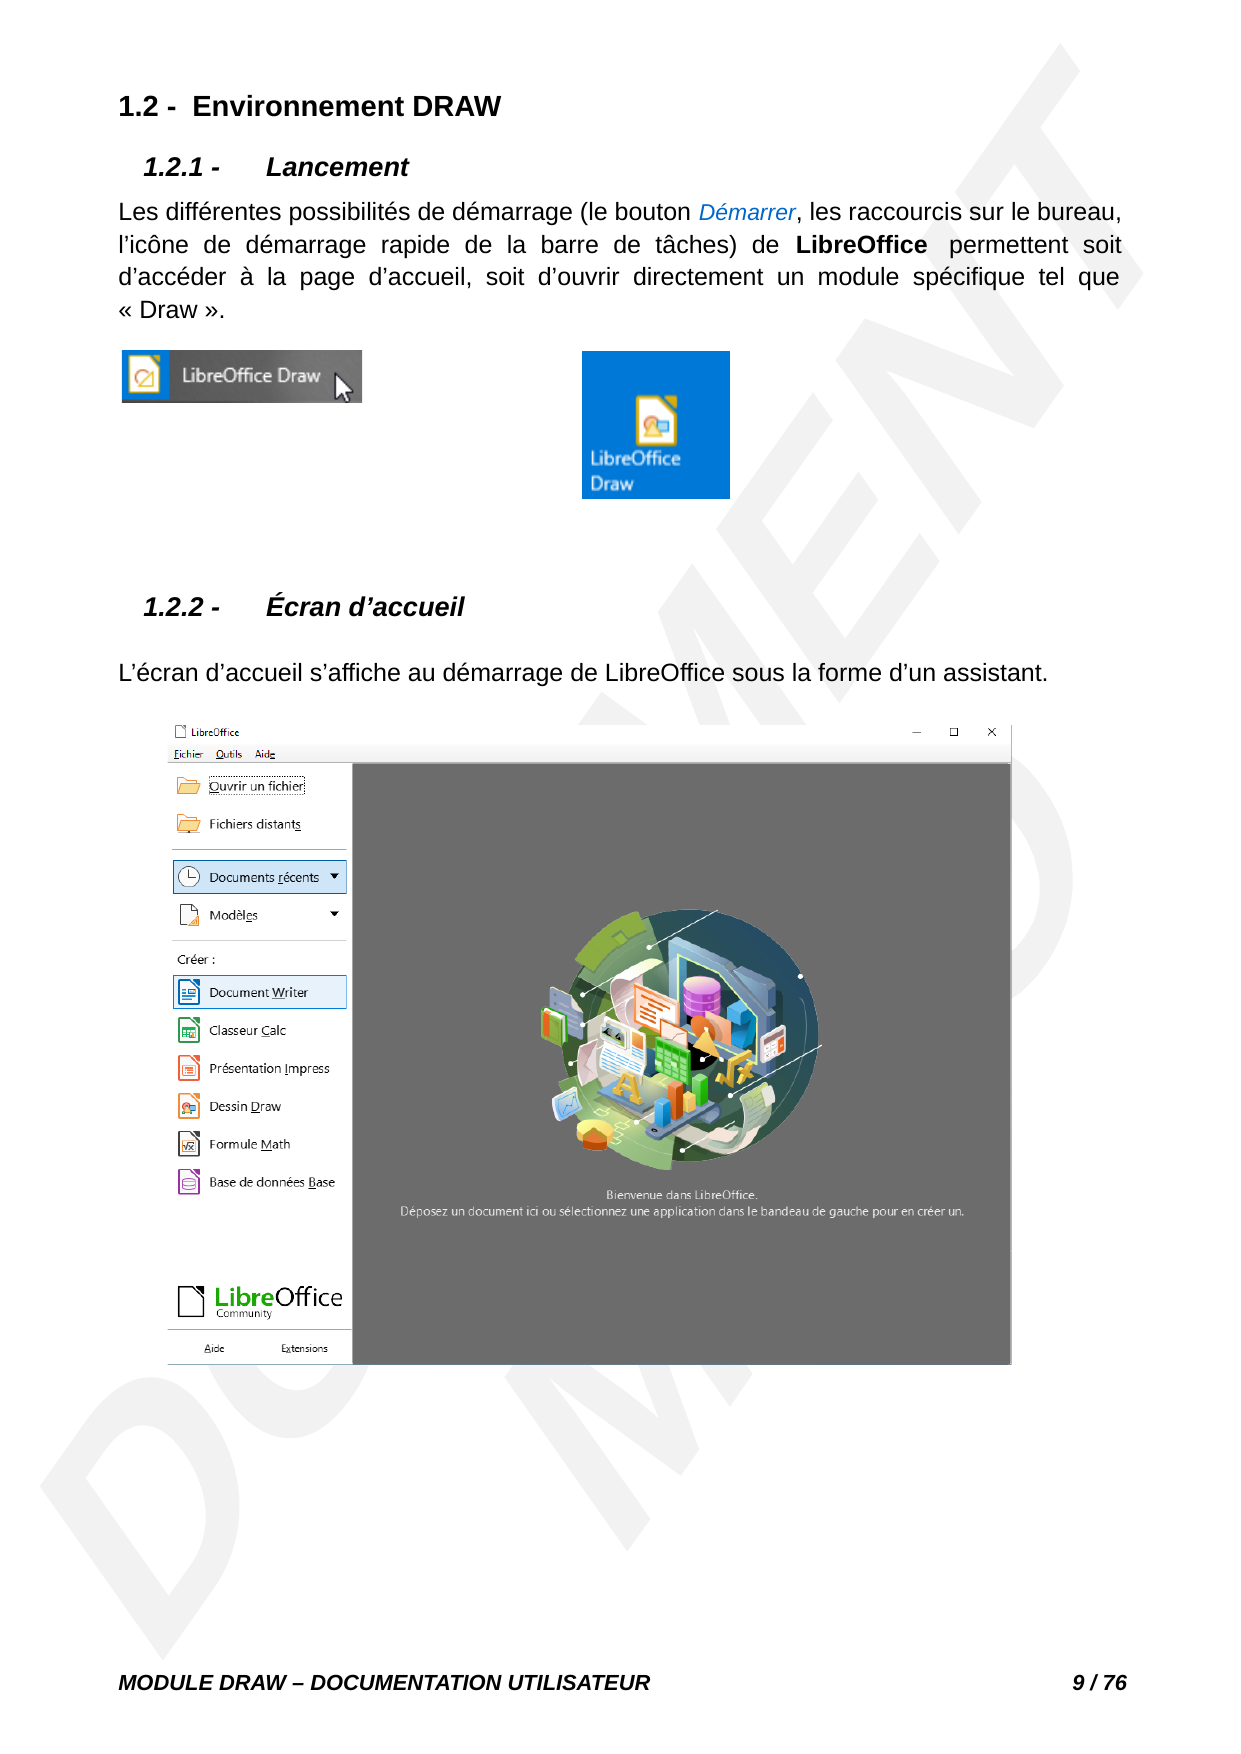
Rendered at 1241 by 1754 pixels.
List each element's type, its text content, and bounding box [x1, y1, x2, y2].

picture [121, 350, 363, 403]
picture [167, 725, 1012, 1365]
subtitle Environnement DRAW [118, 88, 1122, 122]
picture [582, 351, 730, 499]
text L’écran d’accueil s’affiche au démarrage de LibreOffice sous la forme d’un assistant. [118, 658, 1122, 687]
text Les différentes possibilités de démarrage (le bouton Démarrer, les raccourcis sur le bureau, l’icône de démarrage rapide de la barre de tâches) de LibreOffice permettent soit d’accéder à la page d’accueil, soit d’ouvrir directement un module spécifique tel que « Draw ». [118, 195, 1122, 325]
subtitle Lancement [143, 151, 1122, 182]
subtitle Écran d’accueil [143, 591, 1122, 622]
